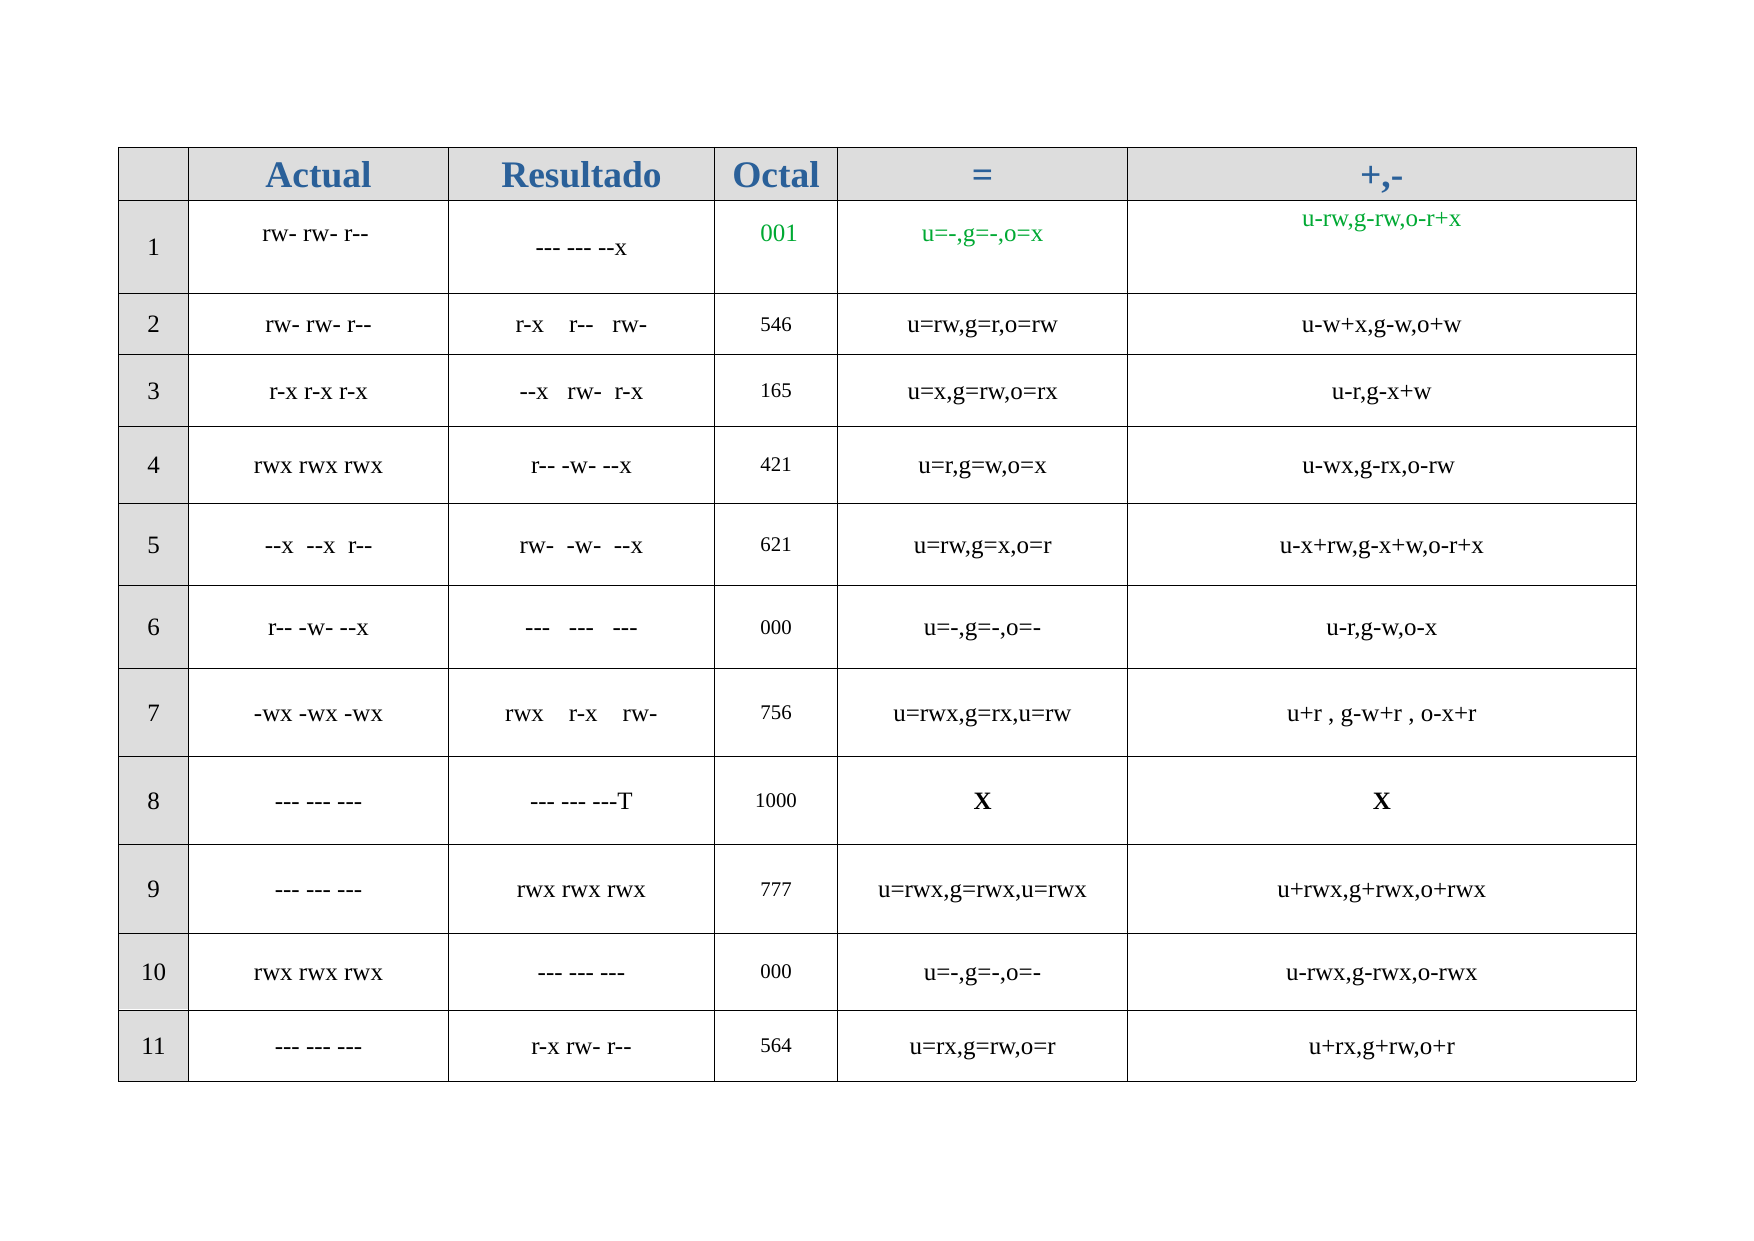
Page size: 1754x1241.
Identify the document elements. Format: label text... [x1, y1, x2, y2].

table_cell 2 [119, 294, 188, 354]
table_cell --- --- --- [449, 586, 714, 668]
table_cell u-r,g-x+w [1128, 355, 1636, 426]
table_cell --x rw- r-x [449, 355, 714, 426]
table_cell u=-,g=-,o=- [838, 586, 1127, 668]
table_cell 421 [715, 427, 837, 503]
table_cell --- --- --- [189, 845, 448, 933]
table_cell -wx -wx -wx [189, 669, 448, 756]
table_cell u+rwx,g+rwx,o+rwx [1128, 845, 1636, 933]
table_cell 3 [119, 355, 188, 426]
table_header = [838, 148, 1127, 200]
table_cell r-- -w- --x [189, 586, 448, 668]
table_cell --x --x r-- [189, 504, 448, 585]
table_header Resultado [449, 148, 714, 200]
table_cell u=rwx,g=rx,u=rw [838, 669, 1127, 756]
table_cell 9 [119, 845, 188, 933]
table_cell 11 [119, 1011, 188, 1081]
table_header Actual [189, 148, 448, 200]
table_cell 6 [119, 586, 188, 668]
table_cell r-x r-x r-x [189, 355, 448, 426]
table_cell rwx r-x rw- [449, 669, 714, 756]
table_cell 8 [119, 757, 188, 844]
table_cell 001 [715, 201, 837, 293]
table_cell 10 [119, 934, 188, 1009]
table_cell 7 [119, 669, 188, 756]
table_cell 621 [715, 504, 837, 585]
table_cell u=rw,g=r,o=rw [838, 294, 1127, 354]
table_cell 000 [715, 934, 837, 1009]
table_cell rw- rw- r-- [189, 294, 448, 354]
table_cell rw- -w- --x [449, 504, 714, 585]
table_cell u-w+x,g-w,o+w [1128, 294, 1636, 354]
table_cell u-rw,g-rw,o-r+x [1128, 201, 1636, 293]
table_cell u=rw,g=x,o=r [838, 504, 1127, 585]
table_cell u=rwx,g=rwx,u=rwx [838, 845, 1127, 933]
table_cell u-rwx,g-rwx,o-rwx [1128, 934, 1636, 1009]
table_cell --- --- --- [449, 934, 714, 1009]
table_cell 756 [715, 669, 837, 756]
table_cell 564 [715, 1011, 837, 1081]
table_header +,- [1128, 148, 1636, 200]
table_cell u=-,g=-,o=- [838, 934, 1127, 1009]
table_cell --- --- --- [189, 757, 448, 844]
table_cell 777 [715, 845, 837, 933]
table_cell u+r , g-w+r , o-x+r [1128, 669, 1636, 756]
table_cell --- --- --x [449, 201, 714, 293]
table_cell X [1128, 757, 1636, 844]
table_cell u-wx,g-rx,o-rw [1128, 427, 1636, 503]
table_cell 4 [119, 427, 188, 503]
table_header [119, 148, 188, 200]
table_cell 1000 [715, 757, 837, 844]
table_cell 000 [715, 586, 837, 668]
table_header Octal [715, 148, 837, 200]
table_cell --- --- ---T [449, 757, 714, 844]
table_cell u=r,g=w,o=x [838, 427, 1127, 503]
table_cell X [838, 757, 1127, 844]
table_cell u=rx,g=rw,o=r [838, 1011, 1127, 1081]
table_cell rwx rwx rwx [189, 934, 448, 1009]
table_cell u+rx,g+rw,o+r [1128, 1011, 1636, 1081]
table_cell u-r,g-w,o-x [1128, 586, 1636, 668]
table_cell r-x r-- rw- [449, 294, 714, 354]
table_cell 165 [715, 355, 837, 426]
table_cell u=-,g=-,o=x [838, 201, 1127, 293]
table_cell 546 [715, 294, 837, 354]
table_cell r-- -w- --x [449, 427, 714, 503]
table_cell u=x,g=rw,o=rx [838, 355, 1127, 426]
table_cell rw- rw- r-- [189, 201, 448, 293]
table_cell u-x+rw,g-x+w,o-r+x [1128, 504, 1636, 585]
table_cell 1 [119, 201, 188, 293]
table_cell rwx rwx rwx [449, 845, 714, 933]
table_cell rwx rwx rwx [189, 427, 448, 503]
table_cell 5 [119, 504, 188, 585]
table_cell --- --- --- [189, 1011, 448, 1081]
table_cell r-x rw- r-- [449, 1011, 714, 1081]
